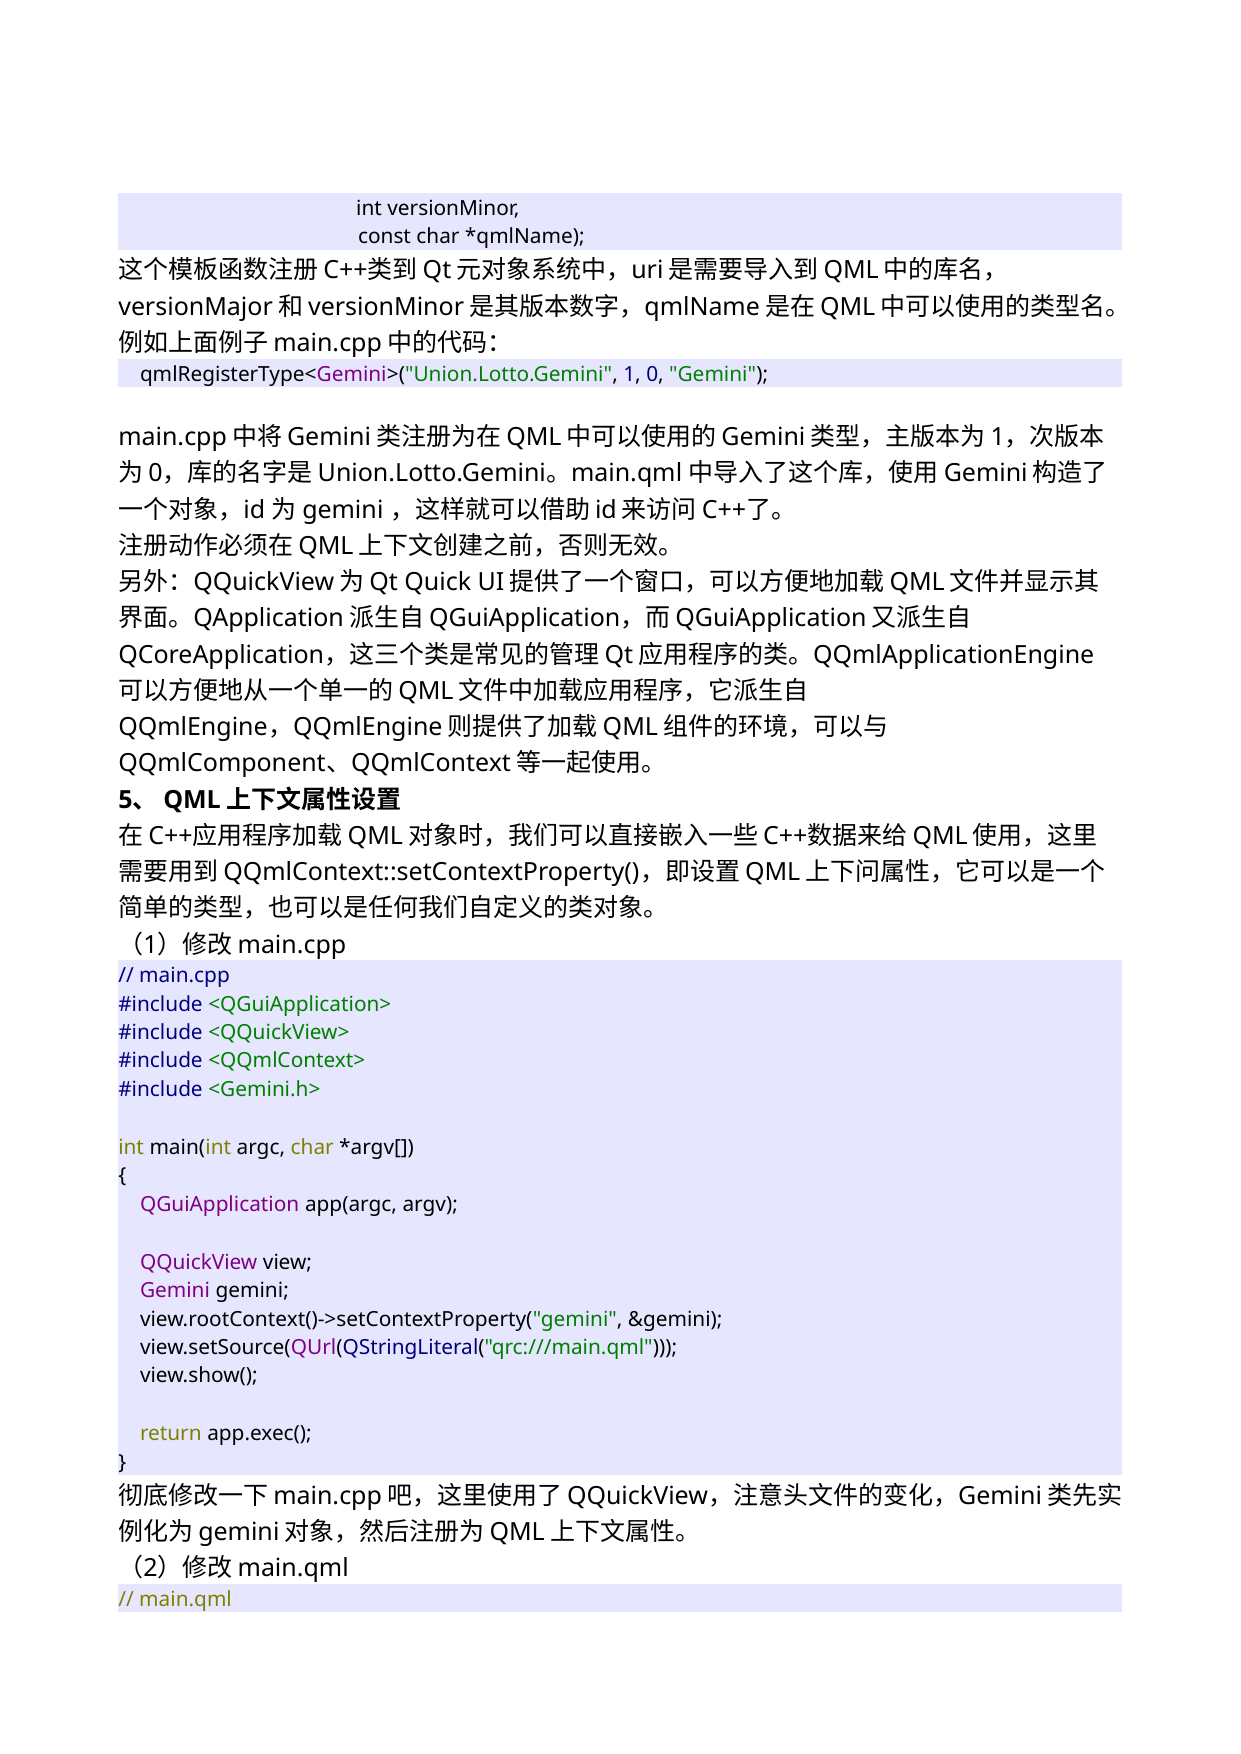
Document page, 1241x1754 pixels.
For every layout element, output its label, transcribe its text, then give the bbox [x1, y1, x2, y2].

text 在C++应用程序加载QML对象时，我们可以直接嵌入一些C++数据来给QML使用，这里需要用到QQmlContext::setContextProperty()，即设置QML上下问属性，它可以是一个简单的类型，也可以是任何我们自定义的类对象。 [118, 815, 1122, 924]
text view.show(); [118, 1361, 1122, 1389]
text 这个模板函数注册C++类到Qt元对象系统中，uri是需要导入到QML中的库名，versionMajor和versionMinor是其版本数字，qmlName是在QML中可以使用的类型名。例如上面例子main.cpp中的代码： [118, 250, 1122, 359]
text // main.cpp [118, 960, 1122, 989]
text 5、 QML上下文属性设置 [118, 779, 1122, 815]
text QQuickView view; [118, 1247, 1122, 1275]
text 彻底修改一下main.cpp吧，这里使用了QQuickView，注意头文件的变化，Gemini类先实例化为gemini对象，然后注册为QML上下文属性。 [118, 1475, 1122, 1548]
text 注册动作必须在QML上下文创建之前，否则无效。 [118, 525, 1122, 562]
text view.rootContext()->setContextProperty("gemini", &gemini); [118, 1304, 1122, 1332]
text view.setSource(QUrl(QStringLiteral("qrc:///main.qml"))); [118, 1332, 1122, 1361]
text int main(int argc, char *argv[]) [118, 1132, 1122, 1160]
text （1）修改main.cpp [118, 924, 1122, 960]
text Gemini gemini; [118, 1275, 1122, 1304]
text main.cpp中将Gemini类注册为在QML中可以使用的Gemini类型，主版本为1，次版本为0，库的名字是Union.Lotto.Gemini。main.qml 中导入了这个库，使用Gemini构造了一个对象，id 为 gemini ，这样就可以借助id来访问C++了。 [118, 417, 1122, 525]
text （2）修改main.qml [118, 1548, 1122, 1584]
text { [118, 1160, 1122, 1189]
text #include <QQuickView> [118, 1017, 1122, 1046]
text const char *qmlName); [118, 221, 1122, 250]
text qmlRegisterType<Gemini>("Union.Lotto.Gemini", 1, 0, "Gemini"); [118, 359, 1122, 387]
text 另外：QQuickView为Qt Quick UI提供了一个窗口，可以方便地加载QML文件并显示其界面。QApplication派生自QGuiApplication，而QGuiApplication又派生自QCoreApplication，这三个类是常见的管理Qt应用程序的类。QQmlApplicationEngine可以方便地从一个单一的QML文件中加载应用程序，它派生自QQmlEngine，QQmlEngine则提供了加载QML组件的环境，可以与QQmlComponent、QQmlContext等一起使用。 [118, 562, 1122, 779]
text int versionMinor, [118, 193, 1122, 221]
text // main.qml [118, 1584, 1122, 1612]
text } [118, 1447, 1122, 1475]
text QGuiApplication app(argc, argv); [118, 1189, 1122, 1217]
text #include <QQmlContext> [118, 1046, 1122, 1074]
text #include <QGuiApplication> [118, 989, 1122, 1017]
text #include <Gemini.h> [118, 1074, 1122, 1102]
text return app.exec(); [118, 1418, 1122, 1447]
